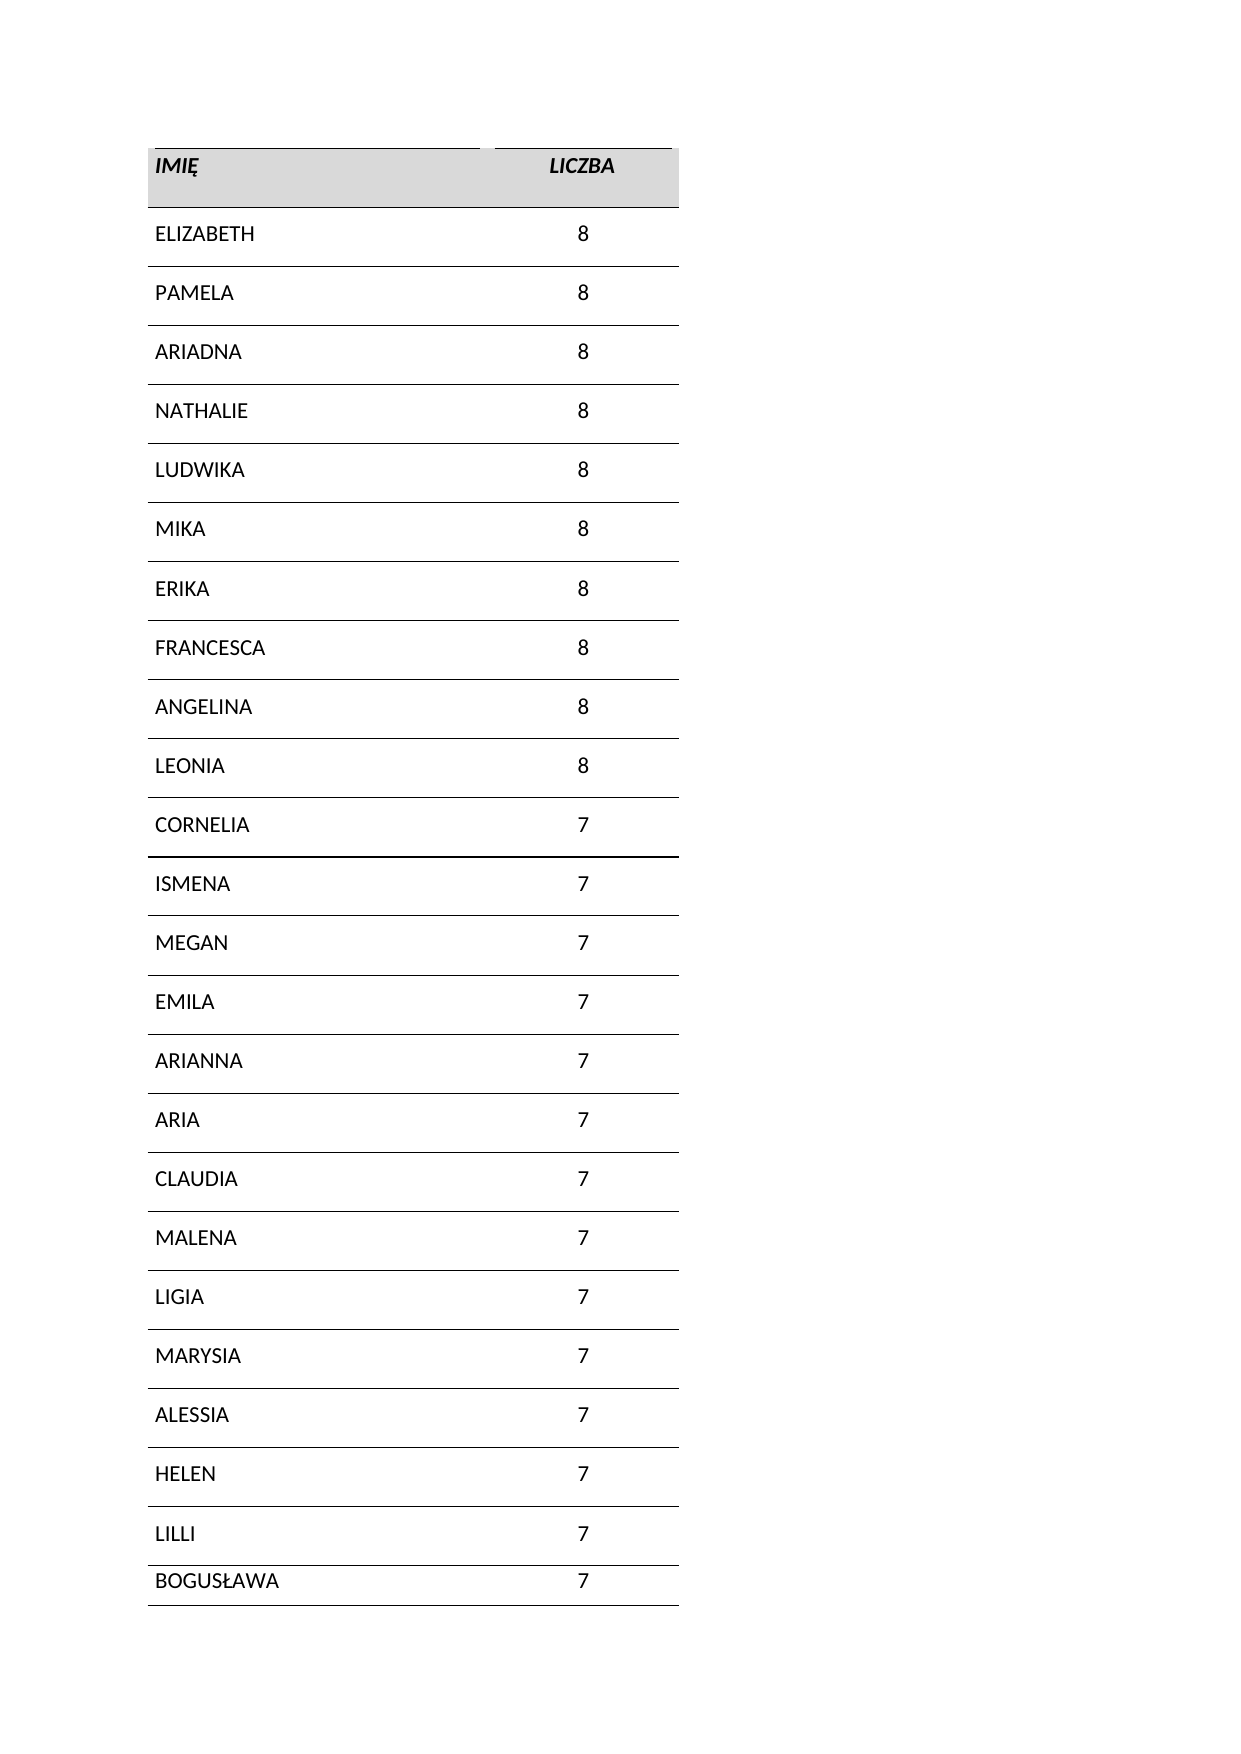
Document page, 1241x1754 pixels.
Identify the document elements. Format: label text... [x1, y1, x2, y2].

table_cell 7 [487, 1153, 679, 1211]
table_cell LEONIA [148, 739, 487, 797]
table_cell PAMELA [148, 267, 487, 325]
table_cell LIGIA [148, 1271, 487, 1329]
table_cell ELIZABETH [148, 208, 487, 266]
table_cell 7 [487, 1035, 679, 1093]
table_cell 8 [487, 326, 679, 384]
table_cell 7 [487, 916, 679, 974]
table_cell MIKA [148, 503, 487, 561]
table_cell CLAUDIA [148, 1153, 487, 1211]
table_cell 7 [487, 1271, 679, 1329]
table_cell FRANCESCA [148, 621, 487, 679]
table_cell 7 [487, 1507, 679, 1565]
table_cell MEGAN [148, 916, 487, 974]
table_cell ARIADNA [148, 326, 487, 384]
table_cell 8 [487, 621, 679, 679]
table_cell 7 [487, 1094, 679, 1152]
table_cell 8 [487, 208, 679, 266]
table_cell MALENA [148, 1212, 487, 1270]
table_cell EMILA [148, 976, 487, 1033]
table_cell 8 [487, 444, 679, 502]
table_cell 7 [487, 1389, 679, 1447]
table_cell BOGUSŁAWA [148, 1566, 487, 1605]
table_cell 7 [487, 1212, 679, 1270]
table_cell 7 [487, 1330, 679, 1388]
table_cell LUDWIKA [148, 444, 487, 502]
table_cell HELEN [148, 1448, 487, 1506]
table_cell 8 [487, 267, 679, 325]
table_header LICZBA [487, 148, 679, 207]
table_cell 8 [487, 385, 679, 443]
table_cell ANGELINA [148, 680, 487, 738]
table_cell ARIA [148, 1094, 487, 1152]
table_cell 7 [487, 1566, 679, 1605]
table_cell 8 [487, 503, 679, 561]
table_cell 8 [487, 562, 679, 620]
table_cell MARYSIA [148, 1330, 487, 1388]
table_cell 7 [487, 1448, 679, 1506]
table_cell LILLI [148, 1507, 487, 1565]
table_cell ERIKA [148, 562, 487, 620]
table_cell ARIANNA [148, 1035, 487, 1093]
table_cell 7 [487, 976, 679, 1033]
table_cell 7 [487, 858, 679, 915]
table_cell ISMENA [148, 858, 487, 915]
table_cell 8 [487, 680, 679, 738]
table_cell CORNELIA [148, 798, 487, 856]
table_cell 7 [487, 798, 679, 856]
table_cell NATHALIE [148, 385, 487, 443]
table_cell 8 [487, 739, 679, 797]
table_cell ALESSIA [148, 1389, 487, 1447]
table_header IMIĘ [148, 148, 487, 207]
